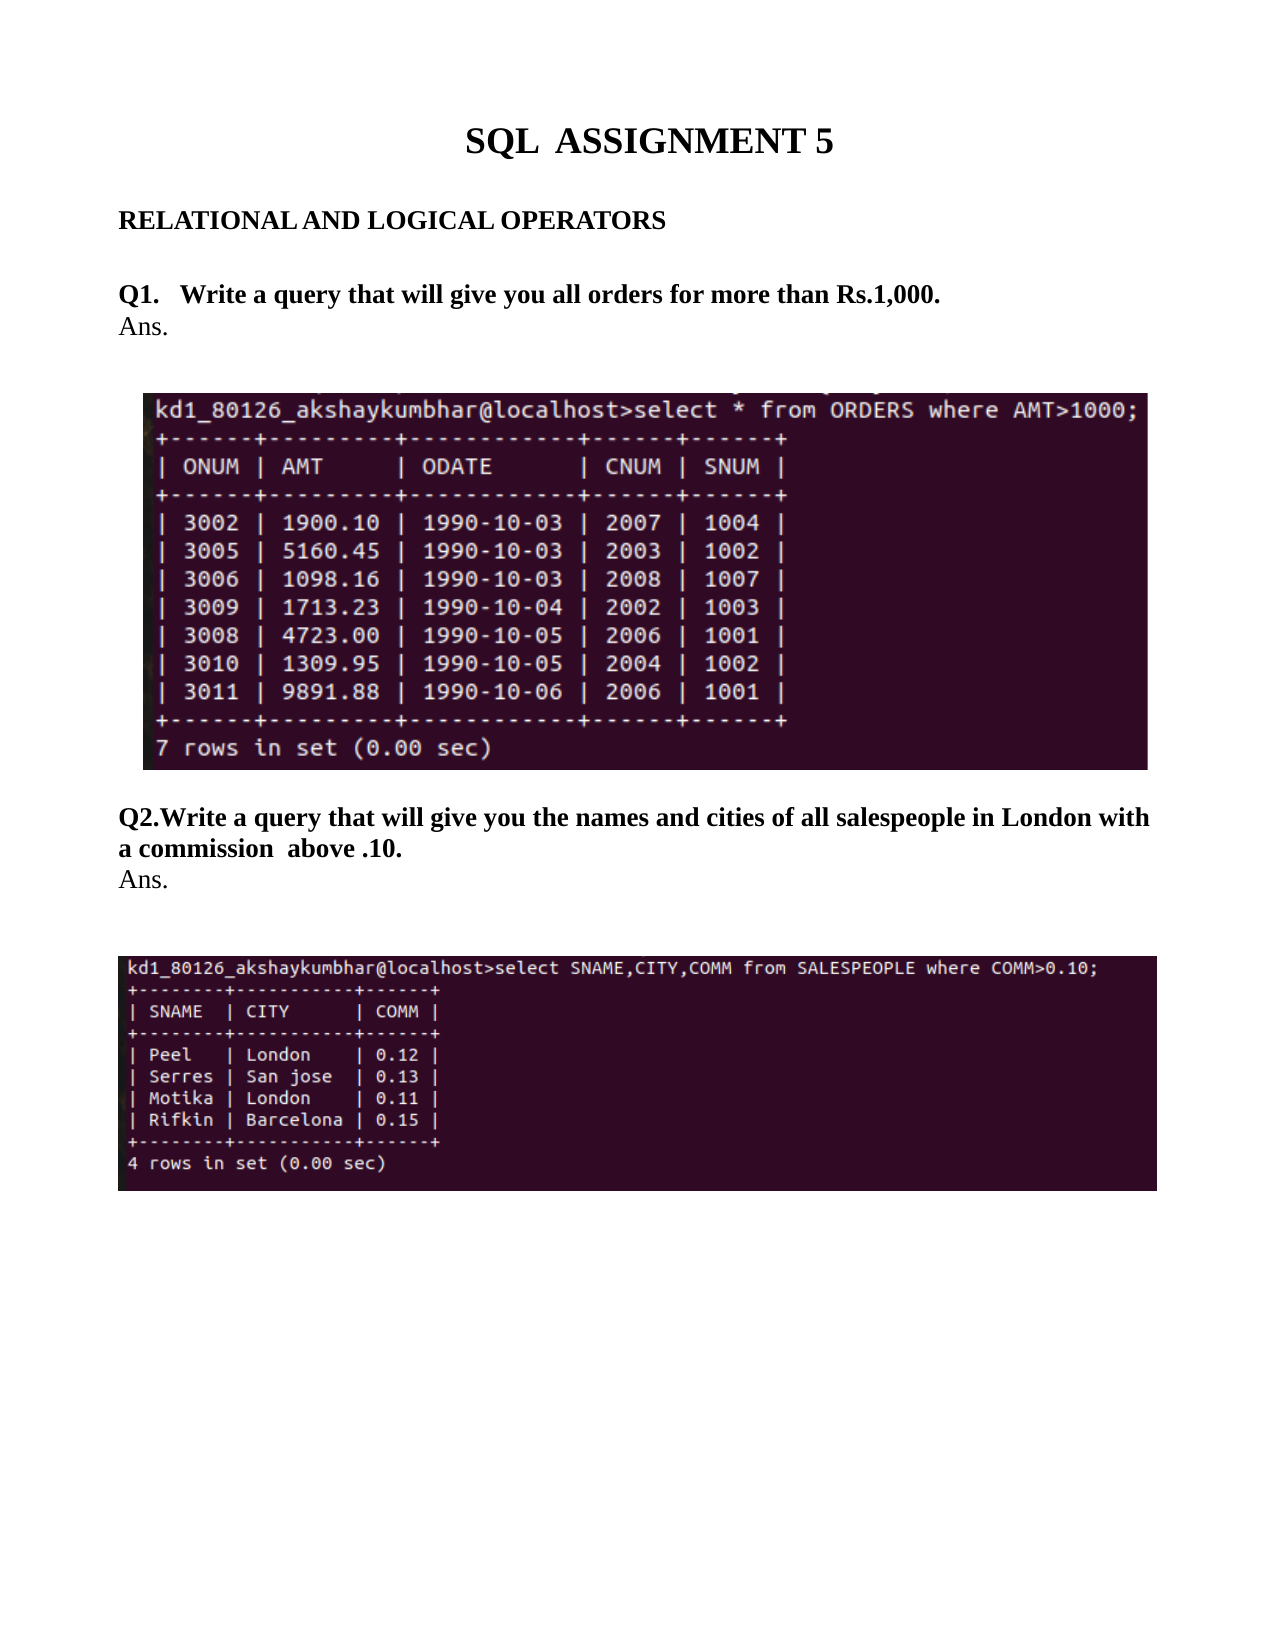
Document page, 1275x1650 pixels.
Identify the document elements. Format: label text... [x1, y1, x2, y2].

text Ans. [118, 863, 1157, 894]
text SQL ASSIGNMENT 5 [118, 118, 1157, 161]
text Ans. [118, 310, 1157, 341]
text Q1. Write a query that will give you all orders for more than Rs.1,000. [118, 279, 1157, 310]
picture [118, 956, 1157, 1191]
text RELATIONAL AND LOGICAL OPERATORS [118, 204, 1157, 236]
text Q2.Write a query that will give you the names and cities of all salespeople in London with a commission above .10. [118, 801, 1157, 863]
picture [143, 393, 1148, 770]
